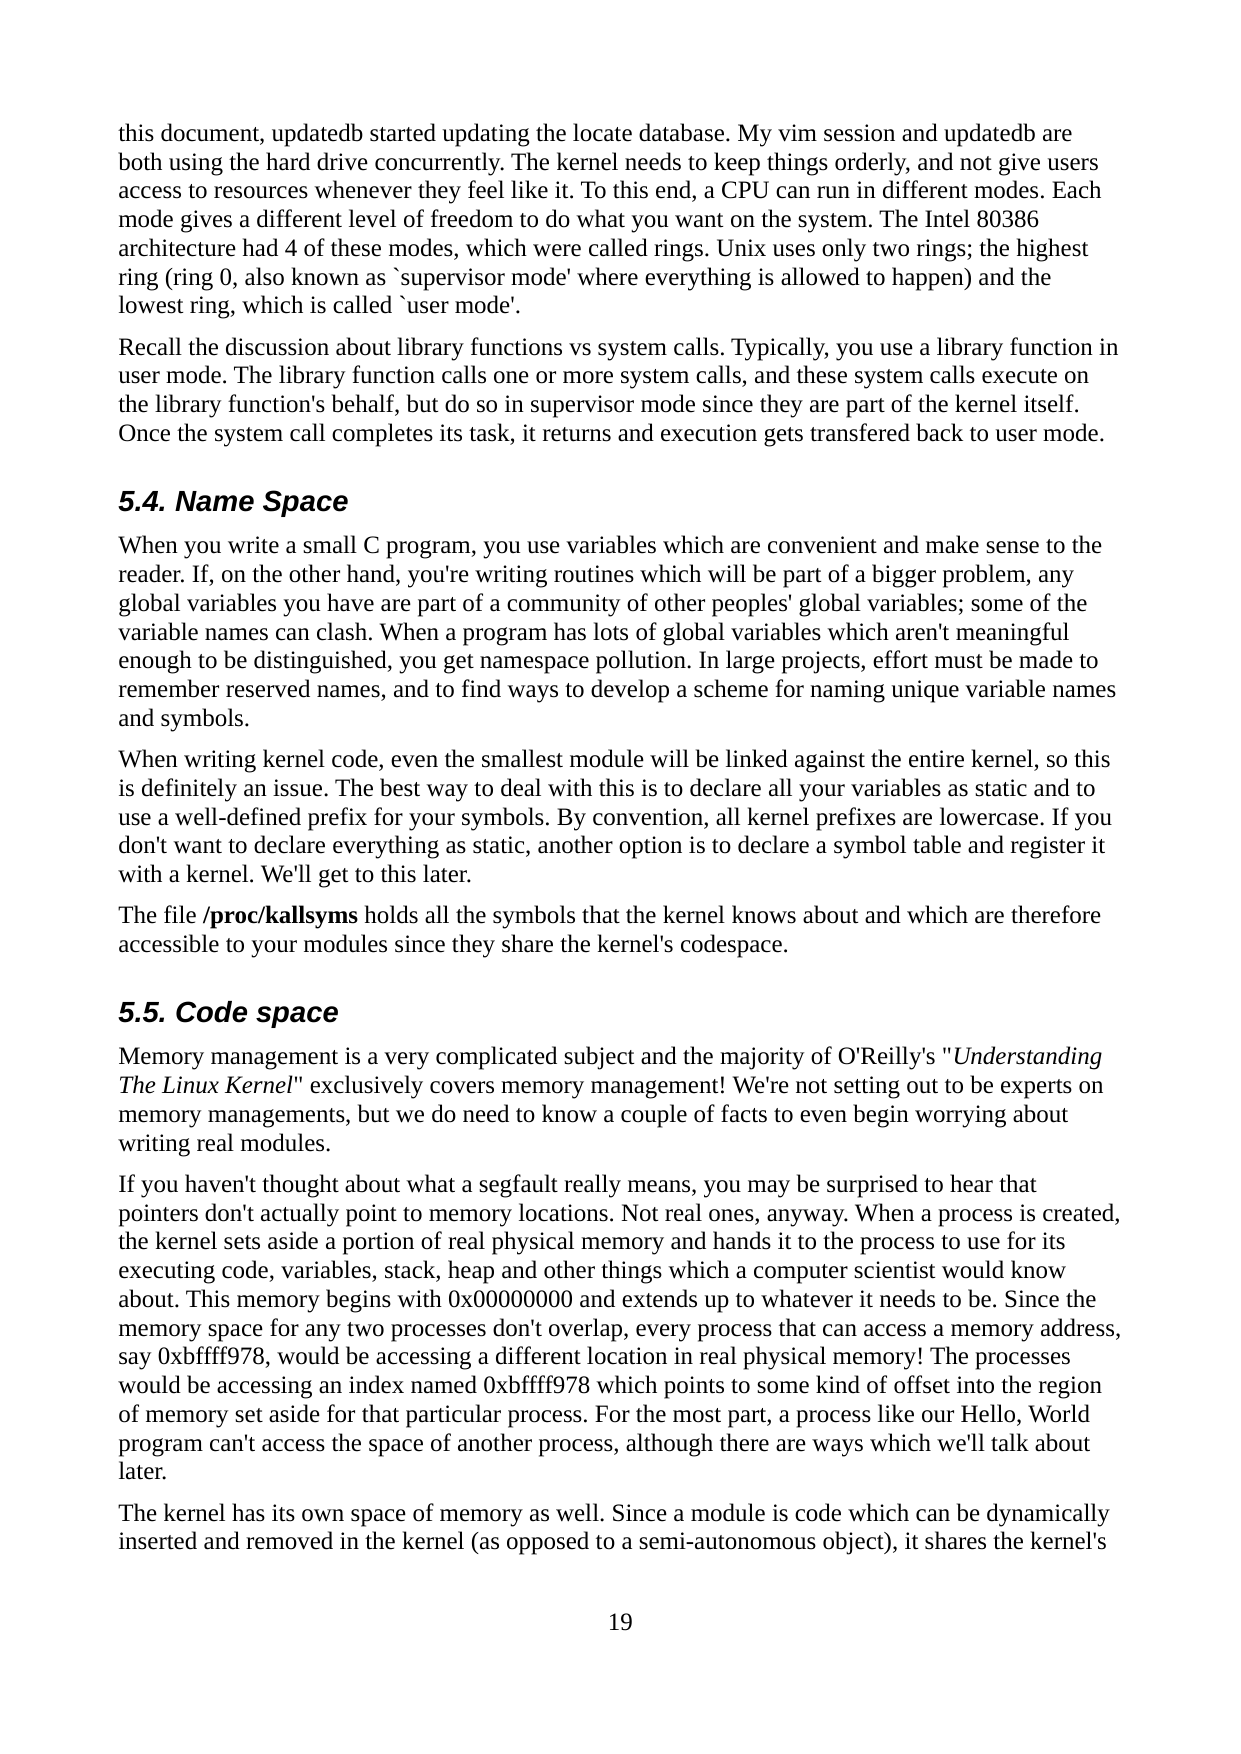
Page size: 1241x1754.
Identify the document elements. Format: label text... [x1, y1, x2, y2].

text When writing kernel code, even the smallest module will be linked against the entire kernel, so this is definitely an issue. The best way to deal with this is to declare all your variables as static and to use a well-defined prefix for your symbols. By convention, all kernel prefixes are lowercase. If you don't want to declare everything as static, another option is to declare a symbol table and register it with a kernel. We'll get to this later. [118, 744, 1122, 888]
text If you haven't thought about what a segfault really means, you may be surprised to hear that pointers don't actually point to memory locations. Not real ones, anyway. When a process is created, the kernel sets aside a portion of real physical memory and hands it to the process to use for its executing code, variables, stack, heap and other things which a computer scientist would know about. This memory begins with 0x00000000 and extends up to whatever it needs to be. Since the memory space for any two processes don't overlap, every process that can access a memory address, say 0xbffff978, would be accessing a different location in real physical memory! The processes would be accessing an index named 0xbffff978 which points to some kind of offset into the region of memory set aside for that particular process. For the most part, a process like our Hello, World program can't access the space of another process, although there are ways which we'll talk about later. [118, 1169, 1122, 1485]
subtitle Code space [118, 995, 1122, 1029]
text The kernel has its own space of memory as well. Since a module is code which can be dynamically inserted and removed in the kernel (as opposed to a semi-autonomous object), it shares the kernel's [118, 1498, 1122, 1555]
text Memory management is a very complicated subject and the majority of O'Reilly's "Understanding The Linux Kernel" exclusively covers memory management! We're not setting out to be experts on memory managements, but we do need to know a couple of facts to even begin worrying about writing real modules. [118, 1041, 1122, 1156]
text this document, updatedb started updating the locate database. My vim session and updatedb are both using the hard drive concurrently. The kernel needs to keep things orderly, and not give users access to resources whenever they feel like it. To this end, a CPU can run in different modes. Each mode gives a different level of freedom to do what you want on the system. The Intel 80386 architecture had 4 of these modes, which were called rings. Unix uses only two rings; the highest ring (ring 0, also known as `supervisor mode' where everything is allowed to happen) and the lowest ring, which is called `user mode'. [118, 118, 1122, 319]
subtitle Name Space [118, 484, 1122, 518]
text The file /proc/kallsyms holds all the symbols that the kernel knows about and which are therefore accessible to your modules since they share the kernel's codespace. [118, 900, 1122, 958]
text When you write a small C program, you use variables which are convenient and make sense to the reader. If, on the other hand, you're writing routines which will be part of a bigger problem, any global variables you have are part of a community of other peoples' global variables; some of the variable names can clash. When a program has lots of global variables which aren't meaningful enough to be distinguished, you get namespace pollution. In large projects, effort must be made to remember reserved names, and to find ways to develop a scheme for naming unique variable names and symbols. [118, 530, 1122, 732]
text Recall the discussion about library functions vs system calls. Typically, you use a library function in user mode. The library function calls one or more system calls, and these system calls execute on the library function's behalf, but do so in supervisor mode since they are part of the kernel itself. Once the system call completes its task, it returns and execution gets transfered back to user mode. [118, 332, 1122, 447]
